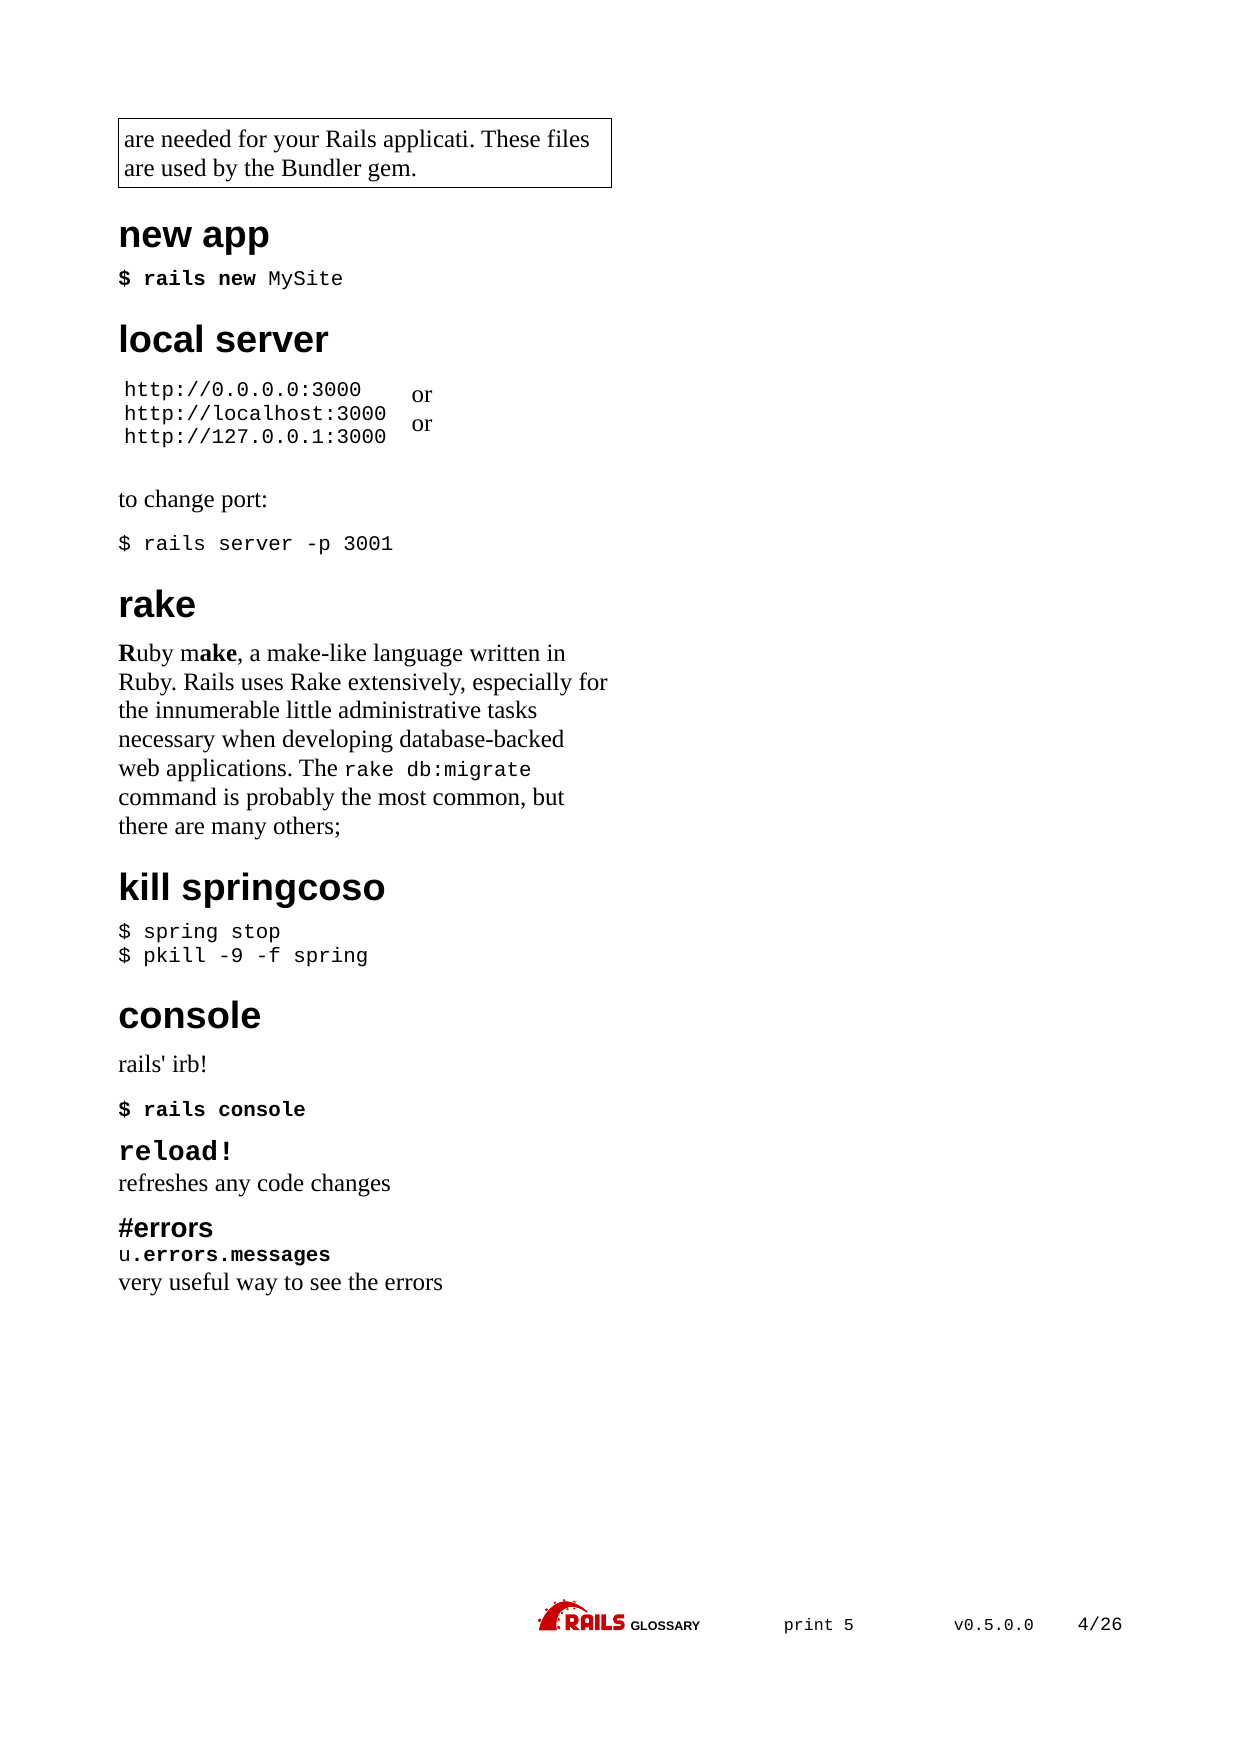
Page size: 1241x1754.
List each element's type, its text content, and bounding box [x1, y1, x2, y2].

text rails' irb! [118, 1049, 611, 1078]
text to change port: [118, 484, 611, 513]
table_header http://0.0.0.0:3000 http://localhost:3000 http://127.0.0.1:3000 [118, 373, 406, 456]
text u.errors.messages [118, 1244, 611, 1267]
text $ pkill -9 -f spring [118, 945, 611, 968]
text $ rails server -p 3001 [118, 533, 611, 557]
text $ rails new MySite [118, 268, 611, 292]
text refreshes any code changes [118, 1168, 611, 1197]
text $ rails console [118, 1098, 611, 1122]
table_cell are needed for your Rails applicati. These files are used by the Bundler gem. [119, 119, 611, 187]
text very useful way to see the errors [118, 1267, 611, 1296]
subtitle new app [118, 212, 611, 256]
subtitle reload! [118, 1137, 611, 1168]
subtitle local server [118, 317, 611, 361]
text $ spring stop [118, 921, 611, 945]
text Ruby make, a make-like language written in Ruby. Rails uses Rake extensively, especially for the innumerable little administrative tasks necessary when developing database-backed web applications. The rake db:migrate command is probably the most common, but there are many others; [118, 638, 611, 840]
table_header or or [406, 373, 611, 456]
subtitle rake [118, 582, 611, 625]
subtitle #errors [118, 1212, 611, 1244]
subtitle console [118, 993, 611, 1037]
subtitle kill springcoso [118, 865, 611, 908]
